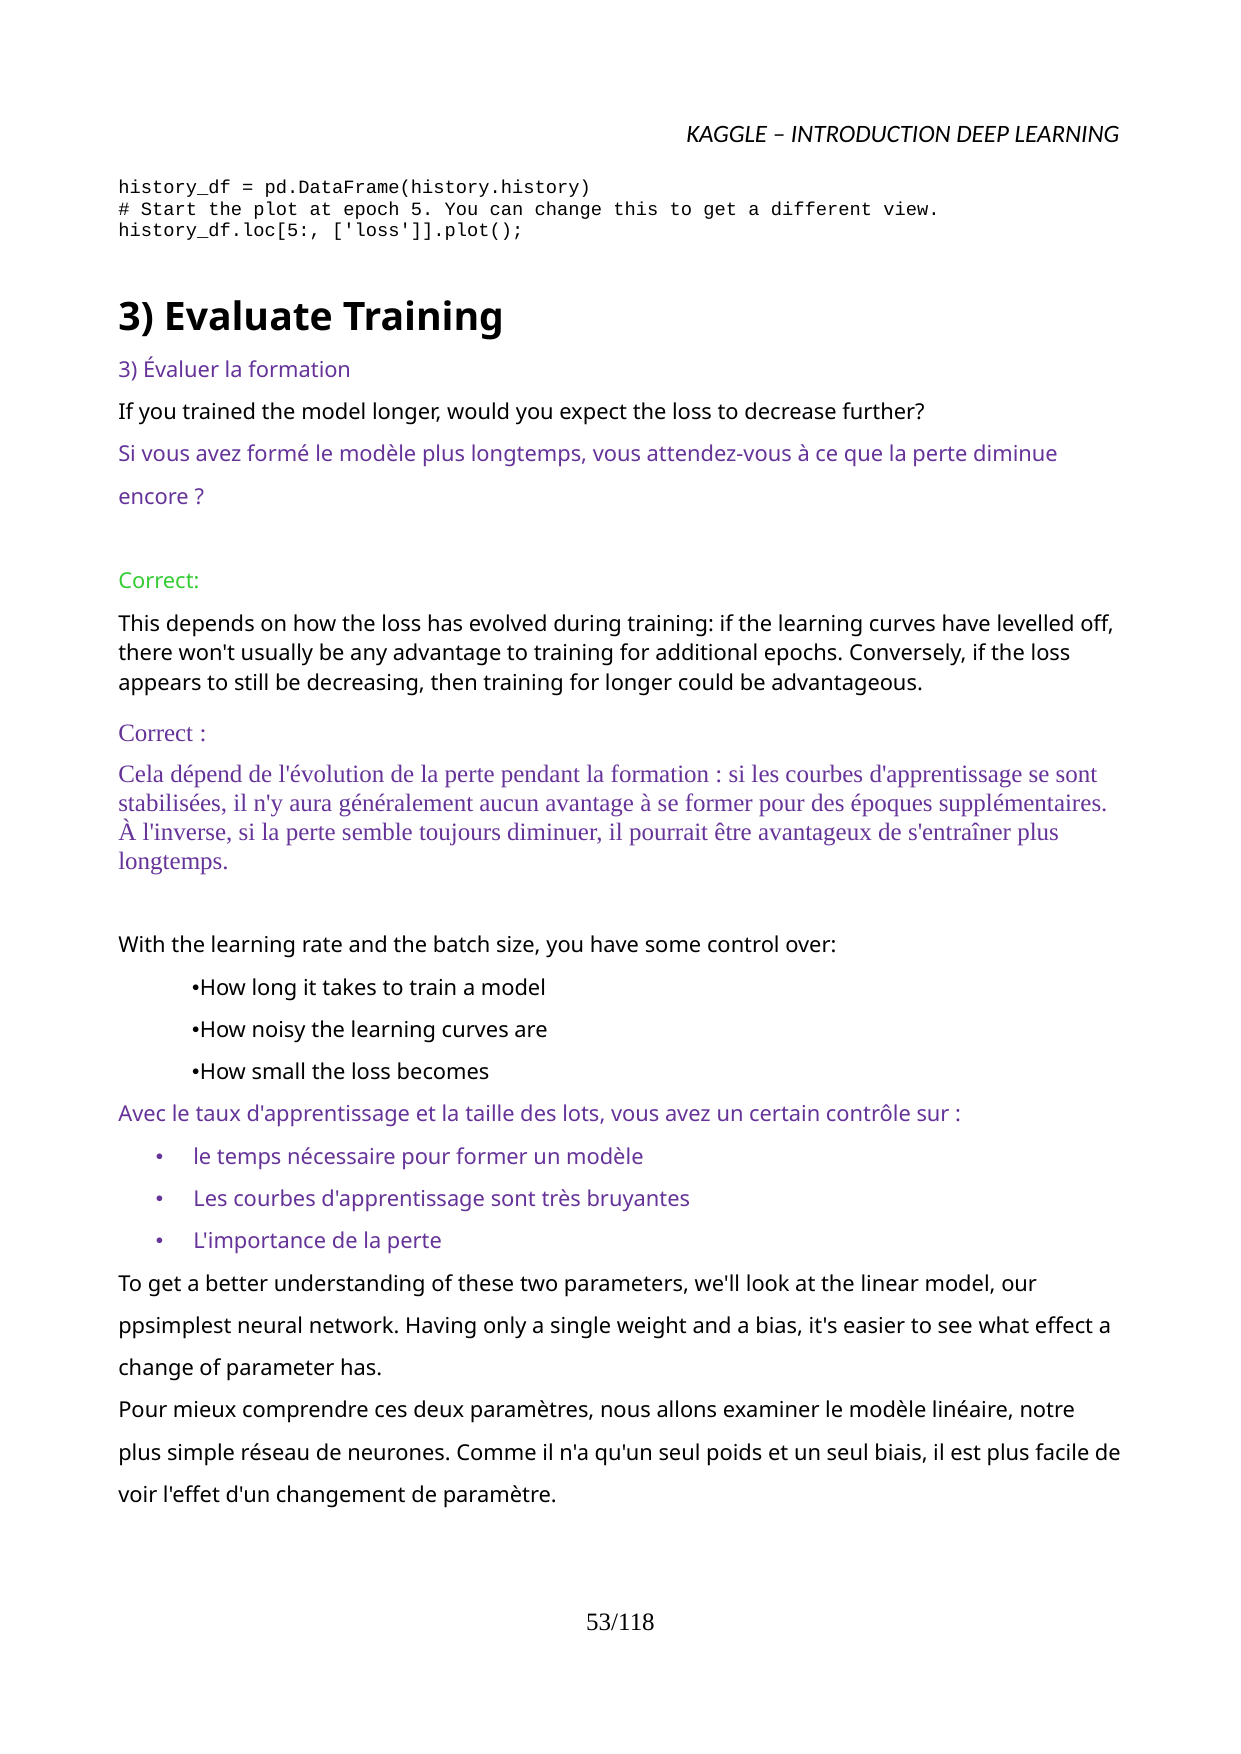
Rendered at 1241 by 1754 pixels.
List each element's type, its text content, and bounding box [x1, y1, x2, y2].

list Les courbes d'apprentissage sont très bruyantes [156, 1183, 1122, 1213]
text With the learning rate and the batch size, you have some control over: [118, 929, 1122, 959]
text To get a better understanding of these two parameters, we'll look at the linear model, our ppsimplest neural network. Having only a single weight and a bias, it's easier to see what effect a change of parameter has. [118, 1268, 1122, 1382]
text Correct : [118, 718, 1122, 747]
text If you trained the model longer, would you expect the loss to decrease further? [118, 396, 1122, 426]
text Cela dépend de l'évolution de la perte pendant la formation : si les courbes d'apprentissage se sont stabilisées, il n'y aura généralement aucun avantage à se former pour des époques supplémentaires. À l'inverse, si la perte semble toujours diminuer, il pourrait être avantageux de s'entraîner plus longtemps. [118, 759, 1122, 874]
text Pour mieux comprendre ces deux paramètres, nous allons examiner le modèle linéaire, notre plus simple réseau de neurones. Comme il n'a qu'un seul poids et un seul biais, il est plus facile de voir l'effet d'un changement de paramètre. [118, 1394, 1122, 1509]
list le temps nécessaire pour former un modèle [156, 1141, 1122, 1171]
list How noisy the learning curves are [118, 1014, 1122, 1044]
text Avec le taux d'apprentissage et la taille des lots, vous avez un certain contrôle sur : [118, 1098, 1122, 1128]
text history_df.loc[5:, ['loss']].plot(); [118, 221, 1122, 242]
subtitle 3) Evaluate Training [118, 288, 1122, 341]
text history_df = pd.DataFrame(history.history) [118, 178, 1122, 199]
text Correct: [118, 565, 1122, 595]
list L'importance de la perte [156, 1225, 1122, 1255]
text # Start the plot at epoch 5. You can change this to get a different view. [118, 199, 1122, 221]
list How long it takes to train a model [118, 972, 1122, 1001]
text Si vous avez formé le modèle plus longtemps, vous attendez-vous à ce que la perte diminue encore ? [118, 438, 1122, 511]
text 3) Évaluer la formation [118, 354, 1122, 384]
text This depends on how the loss has evolved during training: if the learning curves have levelled off, there won't usually be any advantage to training for additional epochs. Conversely, if the loss appears to still be decreasing, then training for longer could be advantageous. [118, 608, 1122, 697]
list How small the loss becomes [118, 1056, 1122, 1086]
